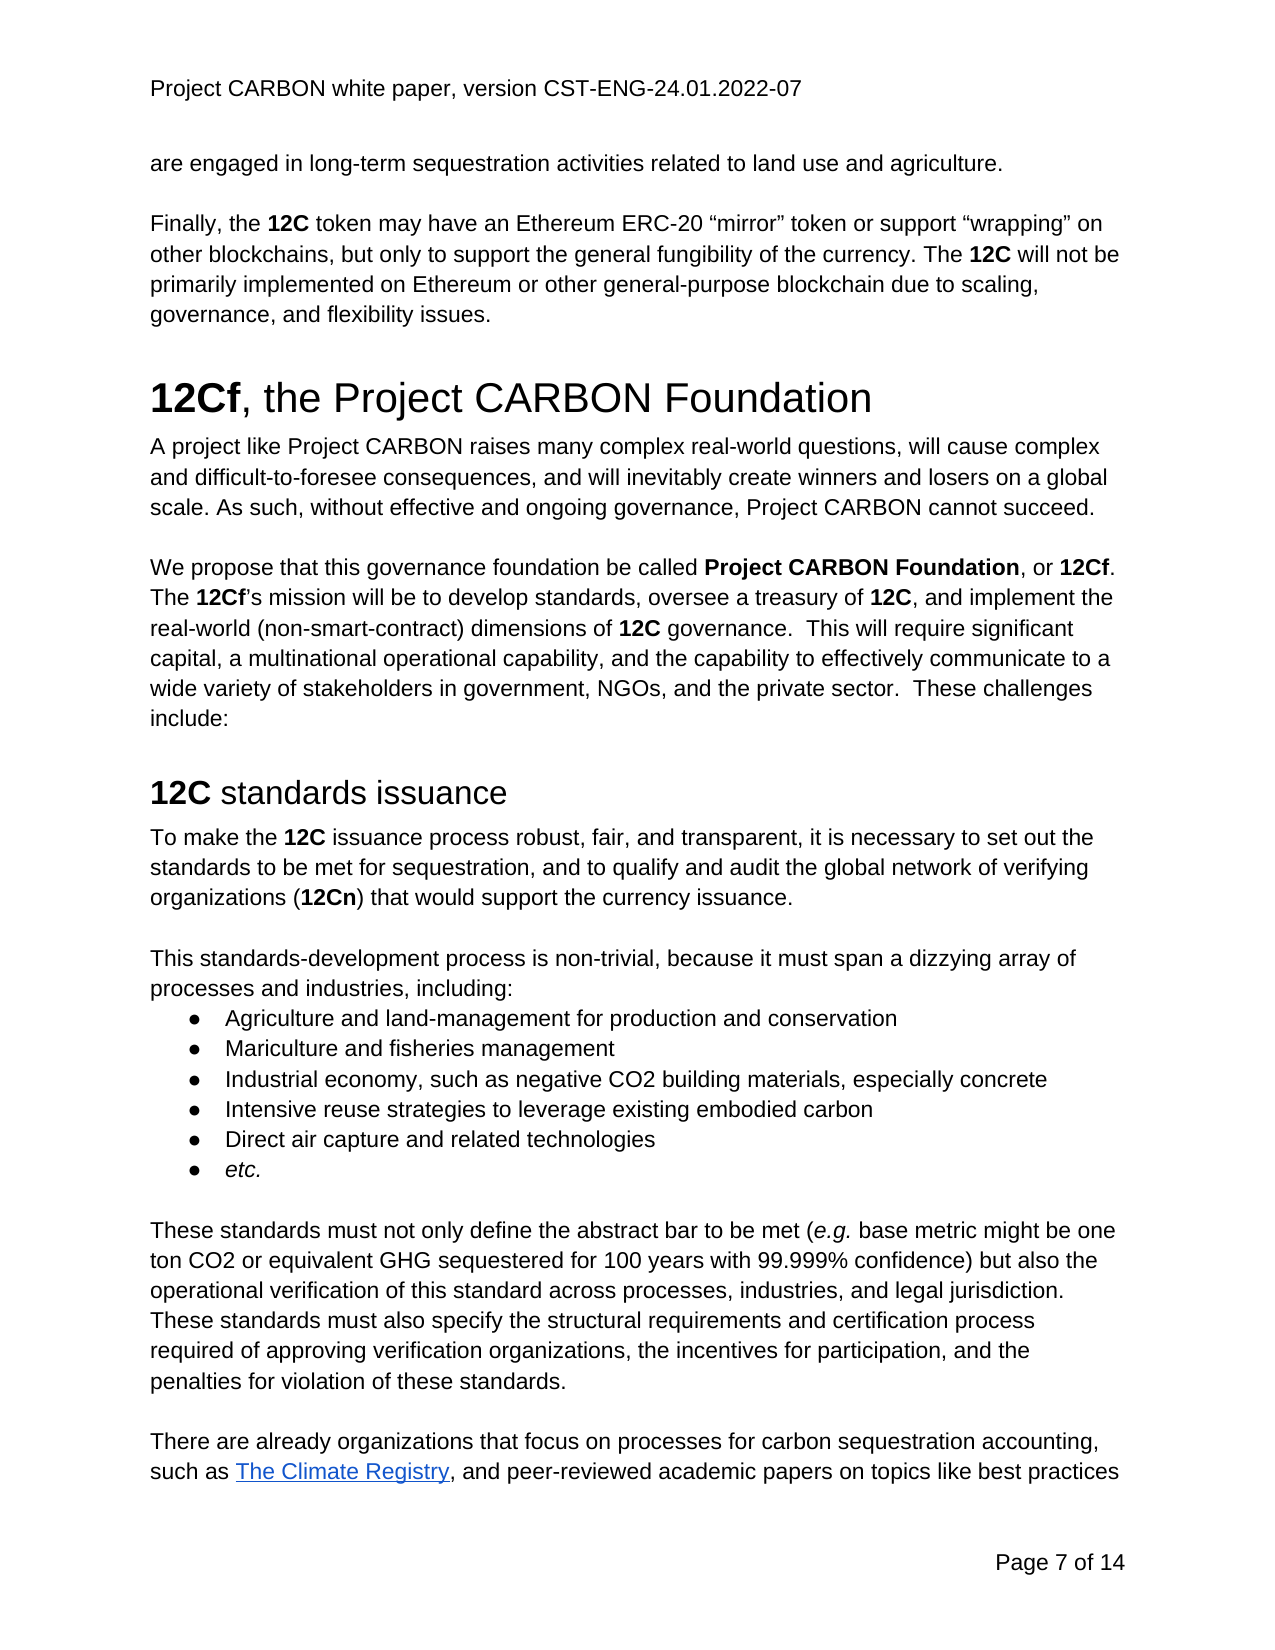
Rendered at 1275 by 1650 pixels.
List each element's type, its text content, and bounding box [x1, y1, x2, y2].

subtitle 12C standards issuance [150, 773, 1125, 811]
text This standards-development process is non-trivial, because it must span a dizzying array of processes and industries, including: [150, 945, 1125, 1001]
list etc. [187, 1156, 1125, 1182]
text We propose that this governance foundation be called Project CARBON Foundation, or 12Cf. The 12Cf’s mission will be to develop standards, oversee a treasury of 12C, and implement the real-world (non-smart-contract) dimensions of 12C governance. This will require significant capital, a multinational operational capability, and the capability to effectively communicate to a wide variety of stakeholders in government, NGOs, and the private sector. These challenges include: [150, 554, 1125, 732]
text These standards must not only define the abstract bar to be met (e.g. base metric might be one ton CO2 or equivalent GHG sequestered for 100 years with 99.999% confidence) but also the operational verification of this standard across processes, industries, and legal jurisdiction. These standards must also specify the structural requirements and certification process required of approving verification organizations, the incentives for participation, and the penalties for violation of these standards. [150, 1217, 1125, 1394]
text A project like Project CARBON raises many complex real-world questions, will cause complex and difficult-to-foresee consequences, and will inevitably create winners and losers on a global scale. As such, without effective and ongoing governance, Project CARBON cannot succeed. [150, 433, 1125, 520]
text are engaged in long-term sequestration activities related to land use and agriculture. [150, 150, 1125, 176]
list Industrial economy, such as negative CO2 building materials, especially concrete [187, 1066, 1125, 1092]
subtitle 12Cf, the Project CARBON Foundation [150, 373, 1125, 421]
text Finally, the 12C token may have an Ethereum ERC-20 “mirror” token or support “wrapping” on other blockchains, but only to support the general fungibility of the currency. The 12C will not be primarily implemented on Ethereum or other general-purpose blockchain due to scaling, governance, and flexibility issues. [150, 210, 1125, 327]
text There are already organizations that focus on processes for carbon sequestration accounting, such as The Climate Registry, and peer-reviewed academic papers on topics like best practices [150, 1428, 1125, 1484]
text To make the 12C issuance process robust, fair, and transparent, it is necessary to set out the standards to be met for sequestration, and to qualify and audit the global network of verifying organizations (12Cn) that would support the currency issuance. [150, 824, 1125, 911]
list Agriculture and land-management for production and conservation [187, 1005, 1125, 1031]
list Intensive reuse strategies to leverage existing embodied carbon [187, 1096, 1125, 1122]
list Direct air capture and related technologies [187, 1126, 1125, 1152]
list Mariculture and fisheries management [187, 1035, 1125, 1062]
